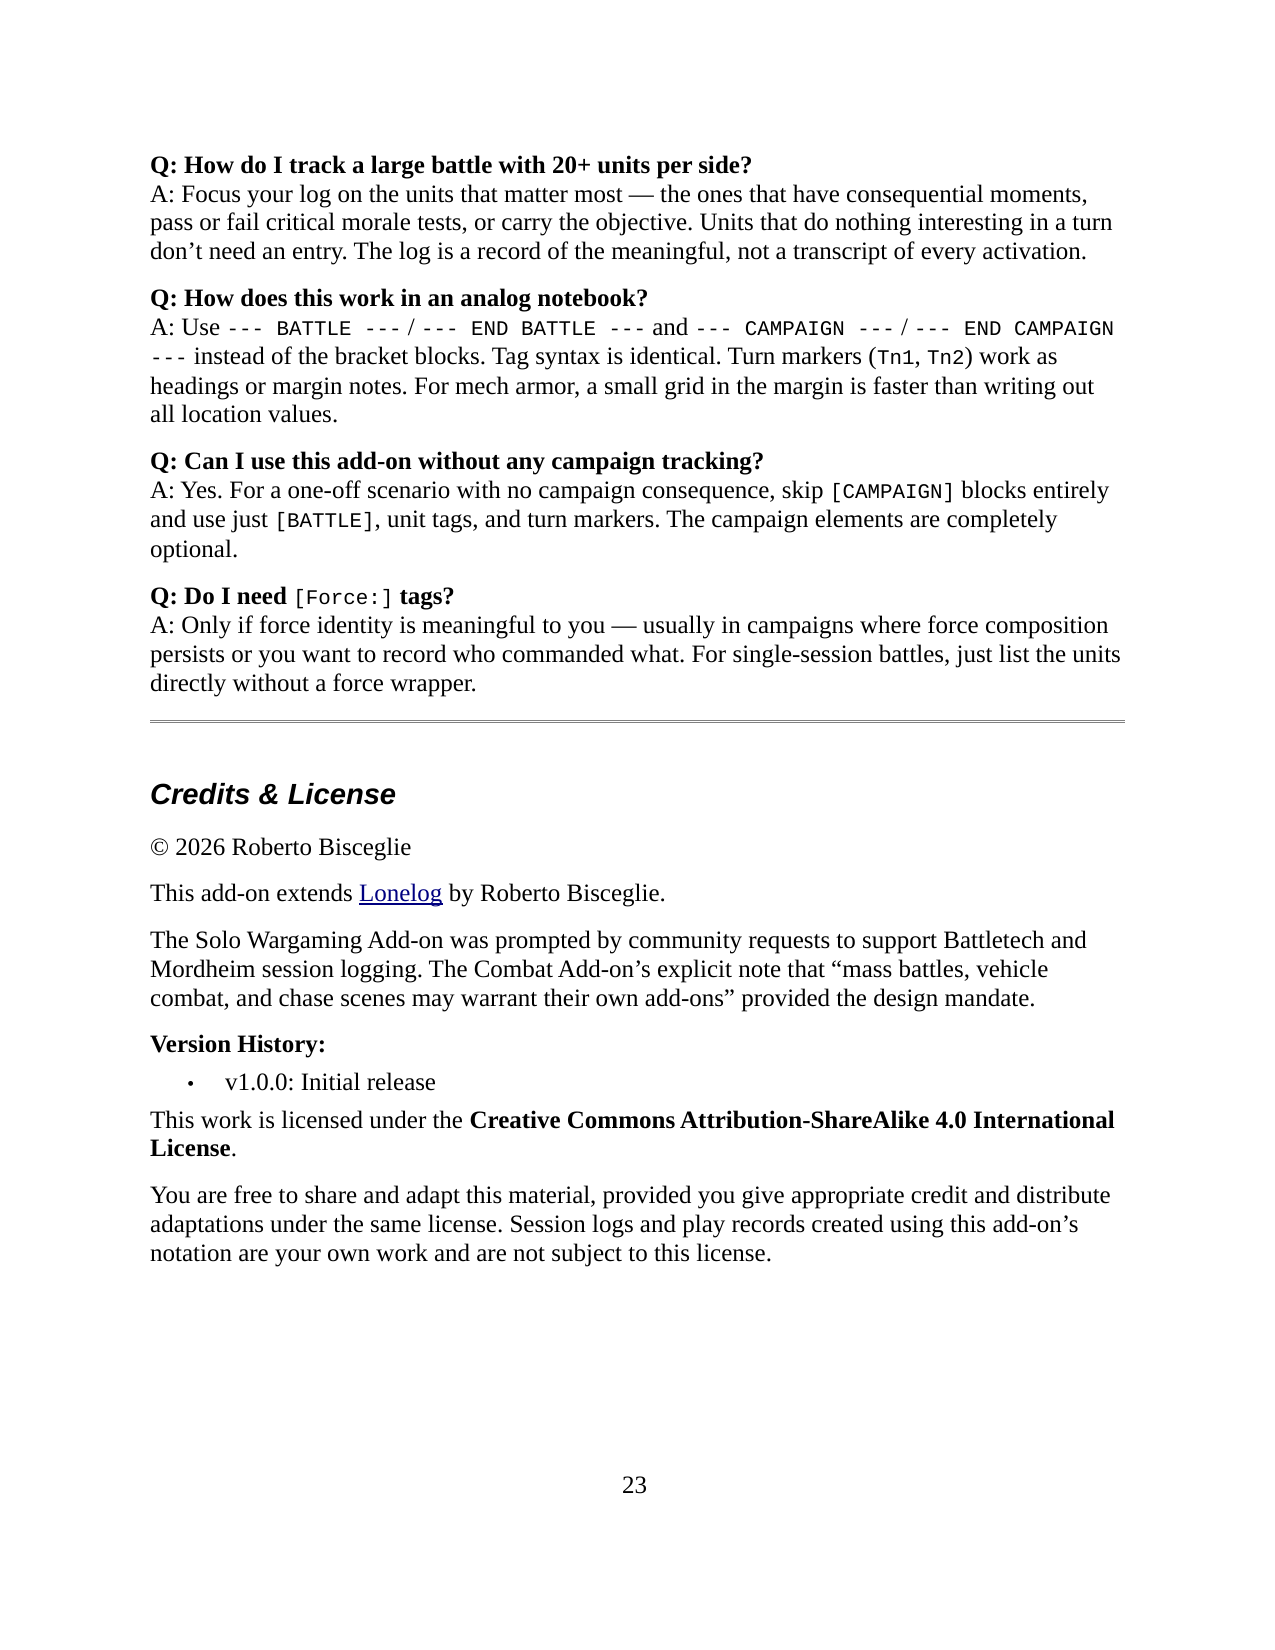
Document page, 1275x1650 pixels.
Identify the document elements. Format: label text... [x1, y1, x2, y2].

list v1.0.0: Initial release [187, 1067, 1125, 1096]
text Q: Do I need [Force:] tags? A: Only if force identity is meaningful to you — usually in campaigns where force composition persists or you want to record who commanded what. For single-session battles, just list the units directly without a force wrapper. [150, 581, 1125, 697]
text This add-on extends Lonelog by Roberto Bisceglie. [150, 878, 1125, 907]
text Q: How does this work in an analog notebook? A: Use --- BATTLE --- / --- END BATTLE --- and --- CAMPAIGN --- / --- END CAMPAIGN --- instead of the bracket blocks. Tag syntax is identical. Turn markers (Tn1, Tn2) work as headings or margin notes. For mech armor, a small grid in the margin is faster than writing out all location values. [150, 283, 1125, 428]
text This work is licensed under the Creative Commons Attribution-ShareAlike 4.0 International License. [150, 1105, 1125, 1162]
text © 2026 Roberto Bisceglie [150, 832, 1125, 861]
subtitle Credits & License [150, 777, 1125, 810]
text Q: Can I use this add-on without any campaign tracking? A: Yes. For a one-off scenario with no campaign consequence, skip [CAMPAIGN] blocks entirely and use just [BATTLE], unit tags, and turn markers. The campaign elements are completely optional. [150, 446, 1125, 563]
text Q: How do I track a large battle with 20+ units per side? A: Focus your log on the units that matter most — the ones that have consequential moments, pass or fail critical morale tests, or carry the objective. Units that do nothing interesting in a turn don’t need an entry. The log is a record of the meaningful, not a transcript of every activation. [150, 150, 1125, 265]
text You are free to share and adapt this material, provided you give appropriate credit and distribute adaptations under the same license. Session logs and play records created using this add-on’s notation are your own work and are not subject to this license. [150, 1180, 1125, 1266]
text The Solo Wargaming Add-on was prompted by community requests to support Battletech and Mordheim session logging. The Combat Add-on’s explicit note that “mass battles, vehicle combat, and chase scenes may warrant their own add-ons” provided the design mandate. [150, 925, 1125, 1011]
text Version History: [150, 1029, 1125, 1058]
